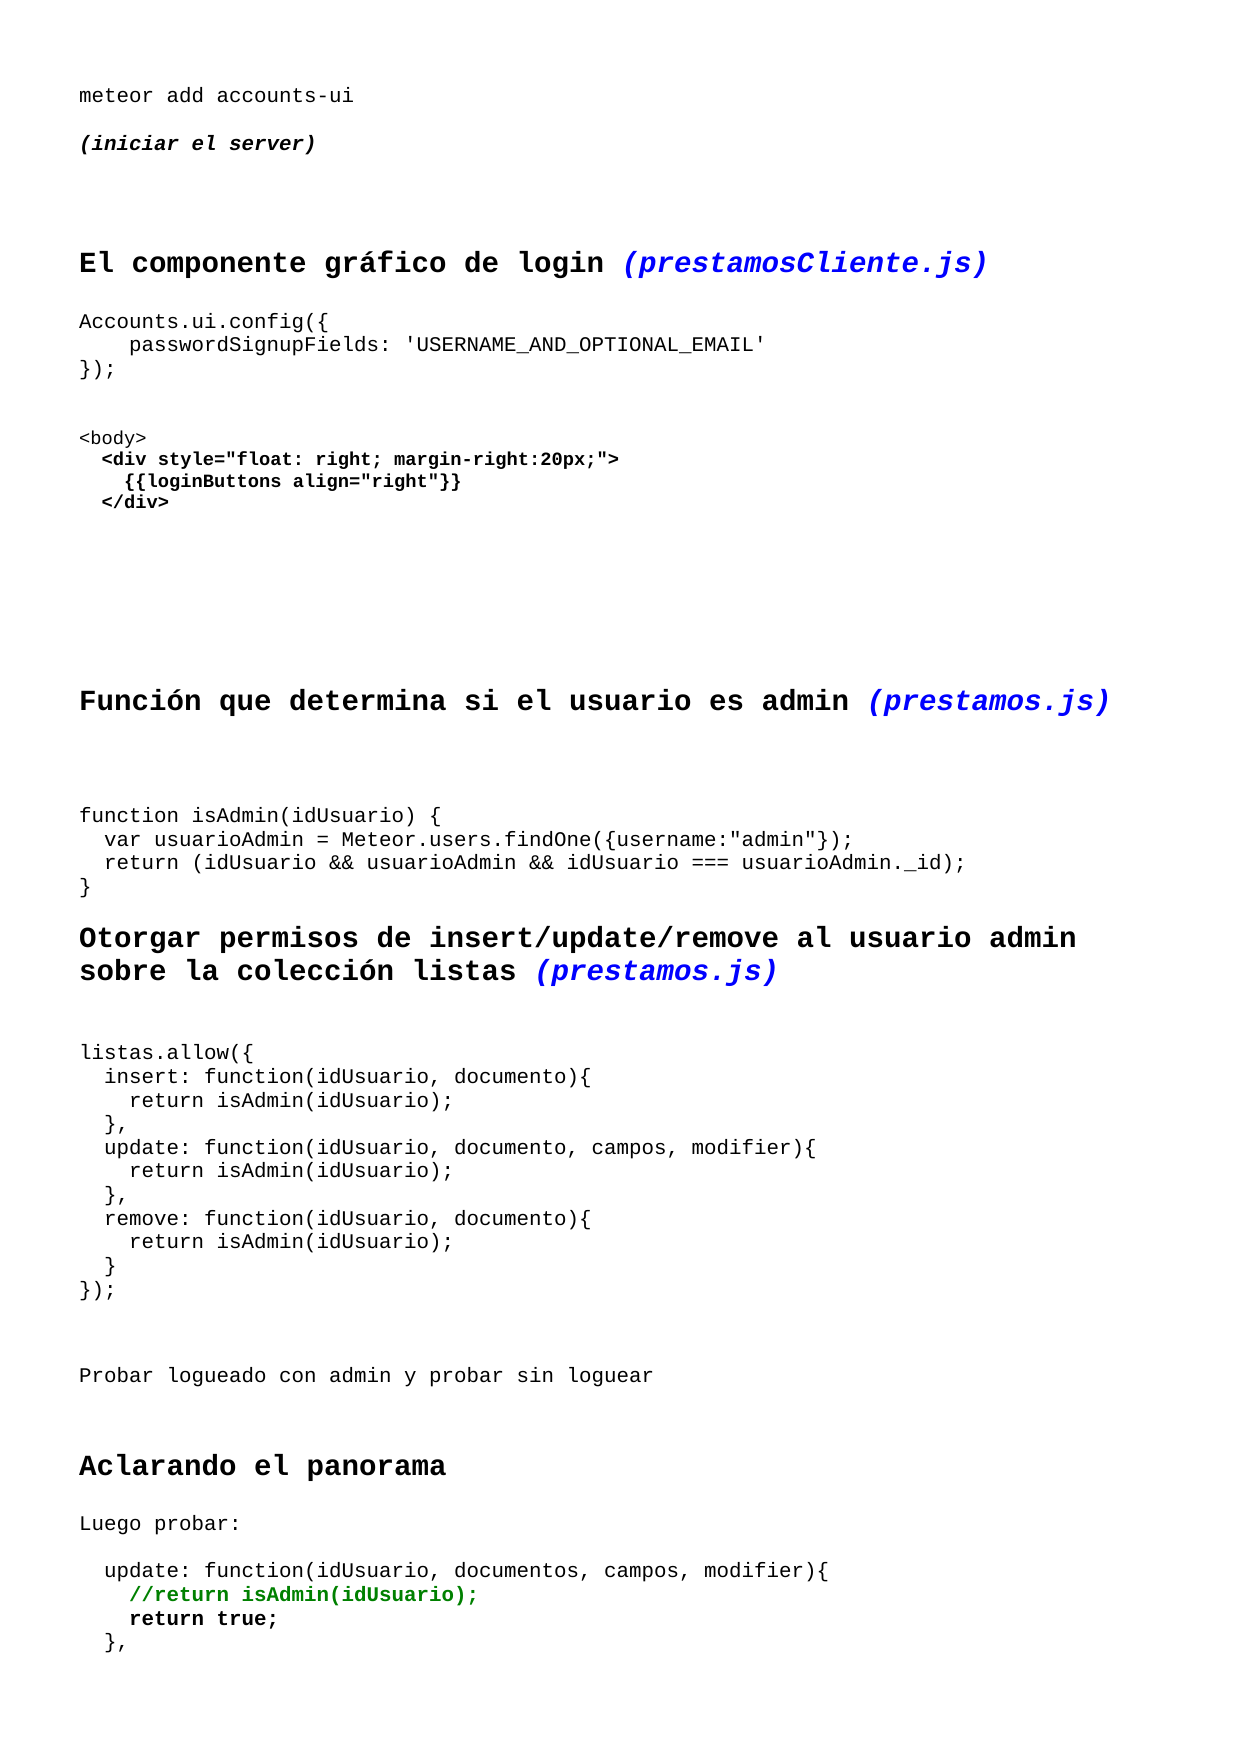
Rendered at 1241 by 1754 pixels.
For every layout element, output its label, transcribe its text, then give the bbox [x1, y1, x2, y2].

text //return isAdmin(idUsuario); [79, 1584, 1156, 1608]
text }); [79, 1279, 1156, 1302]
text <body> [79, 429, 1156, 450]
text return isAdmin(idUsuario); [79, 1089, 1156, 1113]
text passwordSignupFields: 'USERNAME_AND_OPTIONAL_EMAIL' [79, 334, 1156, 358]
text {{loginButtons align="right"}} [79, 471, 1156, 493]
text (iniciar el server) [79, 133, 1156, 156]
text }, [79, 1184, 1156, 1208]
text } [79, 1255, 1156, 1279]
text } [79, 876, 1156, 899]
text }); [79, 358, 1156, 382]
text return true; [79, 1608, 1156, 1631]
text insert: function(idUsuario, documento){ [79, 1066, 1156, 1089]
text Otorgar permisos de insert/update/remove al usuario admin sobre la colección listas (prestamos.js) [79, 923, 1156, 989]
text Probar logueado con admin y probar sin loguear [79, 1365, 1156, 1388]
text Función que determina si el usuario es admin (prestamos.js) [79, 686, 1156, 719]
text return isAdmin(idUsuario); [79, 1231, 1156, 1255]
text meteor add accounts-ui [79, 86, 1156, 109]
text remove: function(idUsuario, documento){ [79, 1208, 1156, 1231]
text Accounts.ui.config({ [79, 311, 1156, 334]
text listas.allow({ [79, 1042, 1156, 1066]
text function isAdmin(idUsuario) { [79, 805, 1156, 829]
text }, [79, 1631, 1156, 1655]
text var usuarioAdmin = Meteor.users.findOne({username:"admin"}); [79, 829, 1156, 852]
text Luego probar: [79, 1513, 1156, 1537]
text El componente gráfico de login (prestamosCliente.js) [79, 248, 1156, 281]
text }, [79, 1113, 1156, 1137]
text update: function(idUsuario, documentos, campos, modifier){ [79, 1561, 1156, 1584]
text </div> [79, 493, 1156, 514]
text return isAdmin(idUsuario); [79, 1161, 1156, 1184]
text <div style="float: right; margin-right:20px;"> [79, 450, 1156, 471]
text Aclarando el panorama [79, 1451, 1156, 1484]
text update: function(idUsuario, documento, campos, modifier){ [79, 1137, 1156, 1161]
text return (idUsuario && usuarioAdmin && idUsuario === usuarioAdmin._id); [79, 852, 1156, 876]
